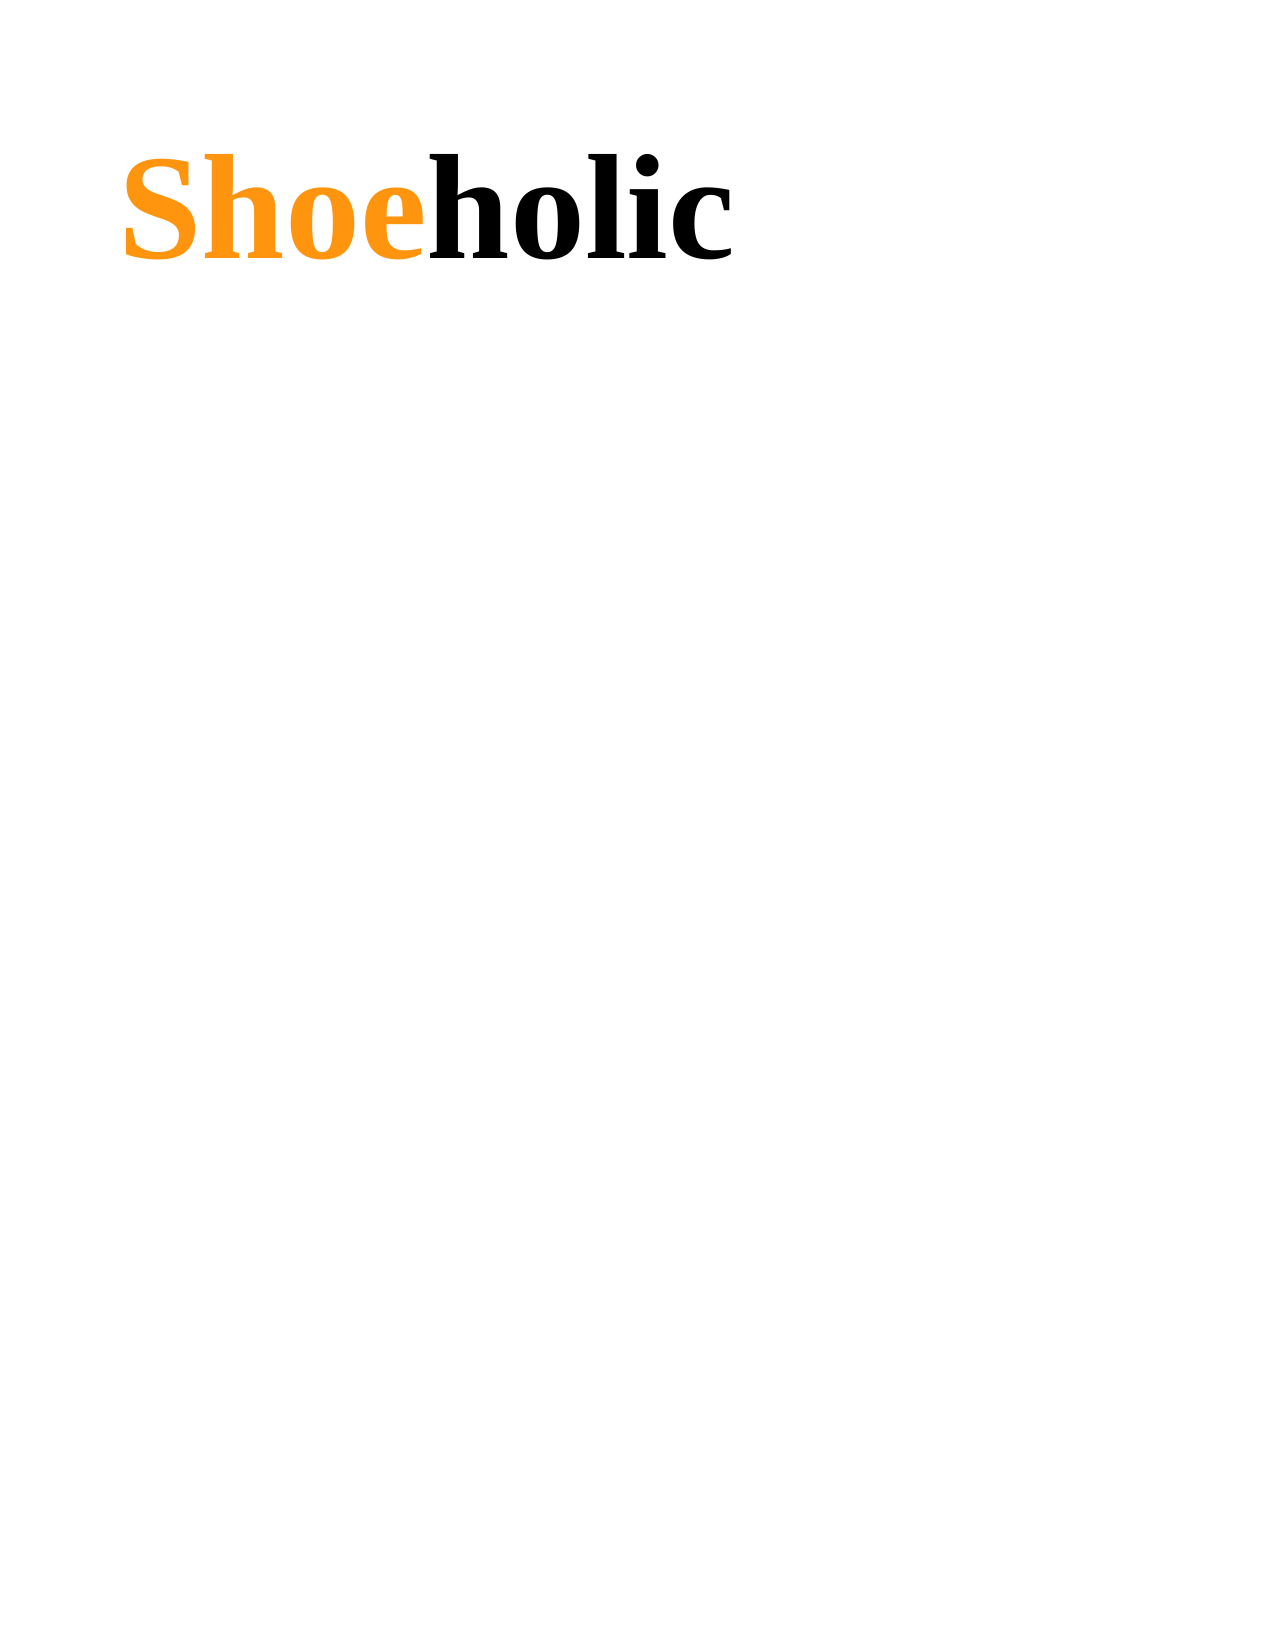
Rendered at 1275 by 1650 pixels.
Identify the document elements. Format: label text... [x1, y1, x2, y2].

text Shoeholic [118, 118, 1157, 291]
